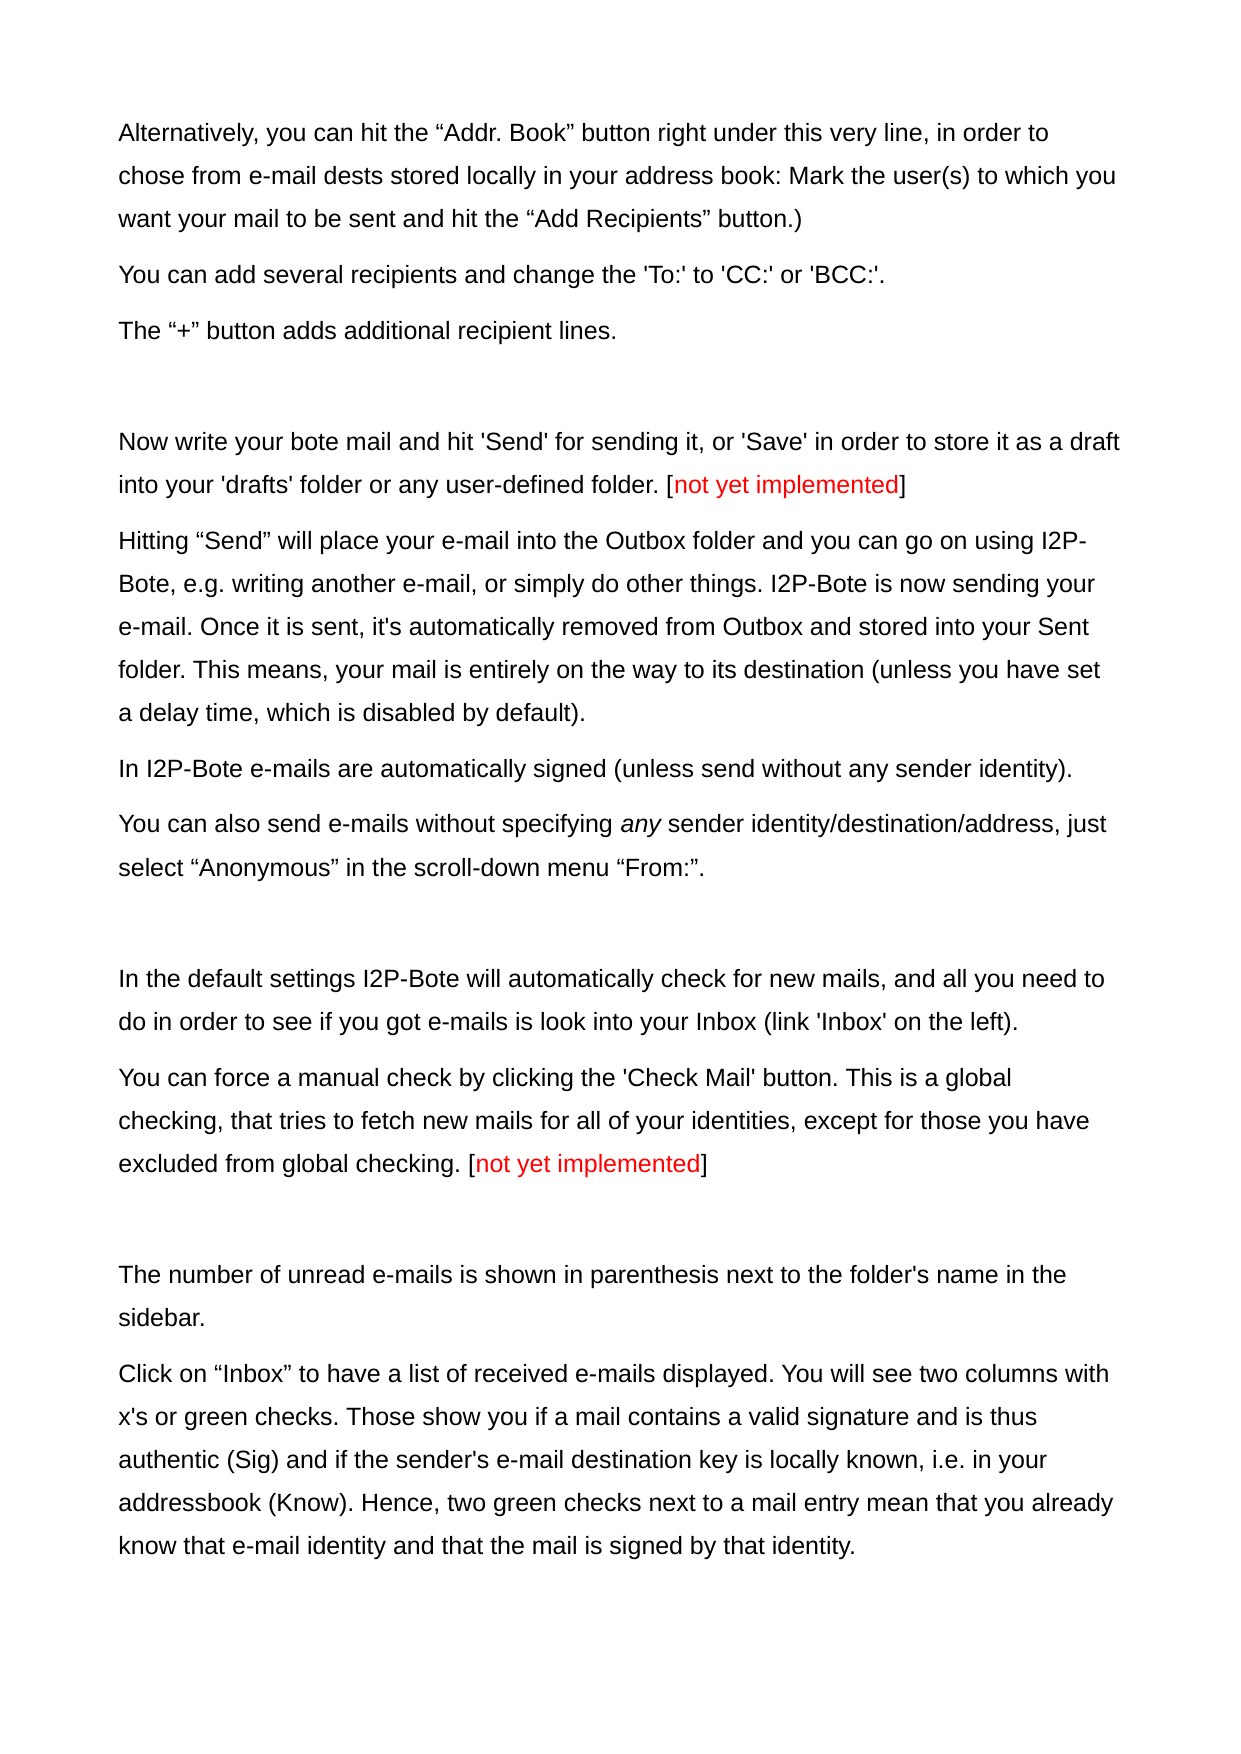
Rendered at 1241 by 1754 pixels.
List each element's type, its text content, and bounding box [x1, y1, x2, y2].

text In I2P-Bote e-mails are automatically signed (unless send without any sender identity). [118, 754, 1122, 782]
text The number of unread e-mails is shown in parenthesis next to the folder's name in the sidebar. [118, 1260, 1122, 1332]
text Click on “Inbox” to have a list of received e-mails displayed. You will see two columns with x's or green checks. Those show you if a mail contains a valid signature and is thus authentic (Sig) and if the sender's e-mail destination key is locally known, i.e. in your addressbook (Know). Hence, two green checks next to a mail entry mean that you already know that e-mail identity and that the mail is signed by that identity. [118, 1359, 1122, 1560]
text You can add several recipients and change the 'To:' to 'CC:' or 'BCC:'. [118, 260, 1122, 289]
text Now write your bote mail and hit 'Send' for sending it, or 'Save' in order to store it as a draft into your 'drafts' folder or any user-defined folder. [not yet implemented] [118, 427, 1122, 499]
text Alternatively, you can hit the “Addr. Book” button right under this very line, in order to chose from e-mail dests stored locally in your address book: Mark the user(s) to which you want your mail to be sent and hit the “Add Recipients” button.) [118, 118, 1122, 233]
text The “+” button adds additional recipient lines. [118, 316, 1122, 344]
text You can force a manual check by clicking the 'Check Mail' button. This is a global checking, that tries to fetch new mails for all of your identities, except for those you have excluded from global checking. [not yet implemented] [118, 1062, 1122, 1177]
text In the default settings I2P-Bote will automatically check for new mails, and all you need to do in order to see if you got e-mails is look into your Inbox (link 'Inbox' on the left). [118, 964, 1122, 1036]
text You can also send e-mails without specifying any sender identity/destination/address, just select “Anonymous” in the scroll-down menu “From:”. [118, 809, 1122, 881]
text Hitting “Send” will place your e-mail into the Outbox folder and you can go on using I2P-Bote, e.g. writing another e-mail, or simply do other things. I2P-Bote is now sending your e-mail. Once it is sent, it's automatically removed from Outbox and stored into your Sent folder. This means, your mail is entirely on the way to its destination (unless you have set a delay time, which is disabled by default). [118, 526, 1122, 727]
